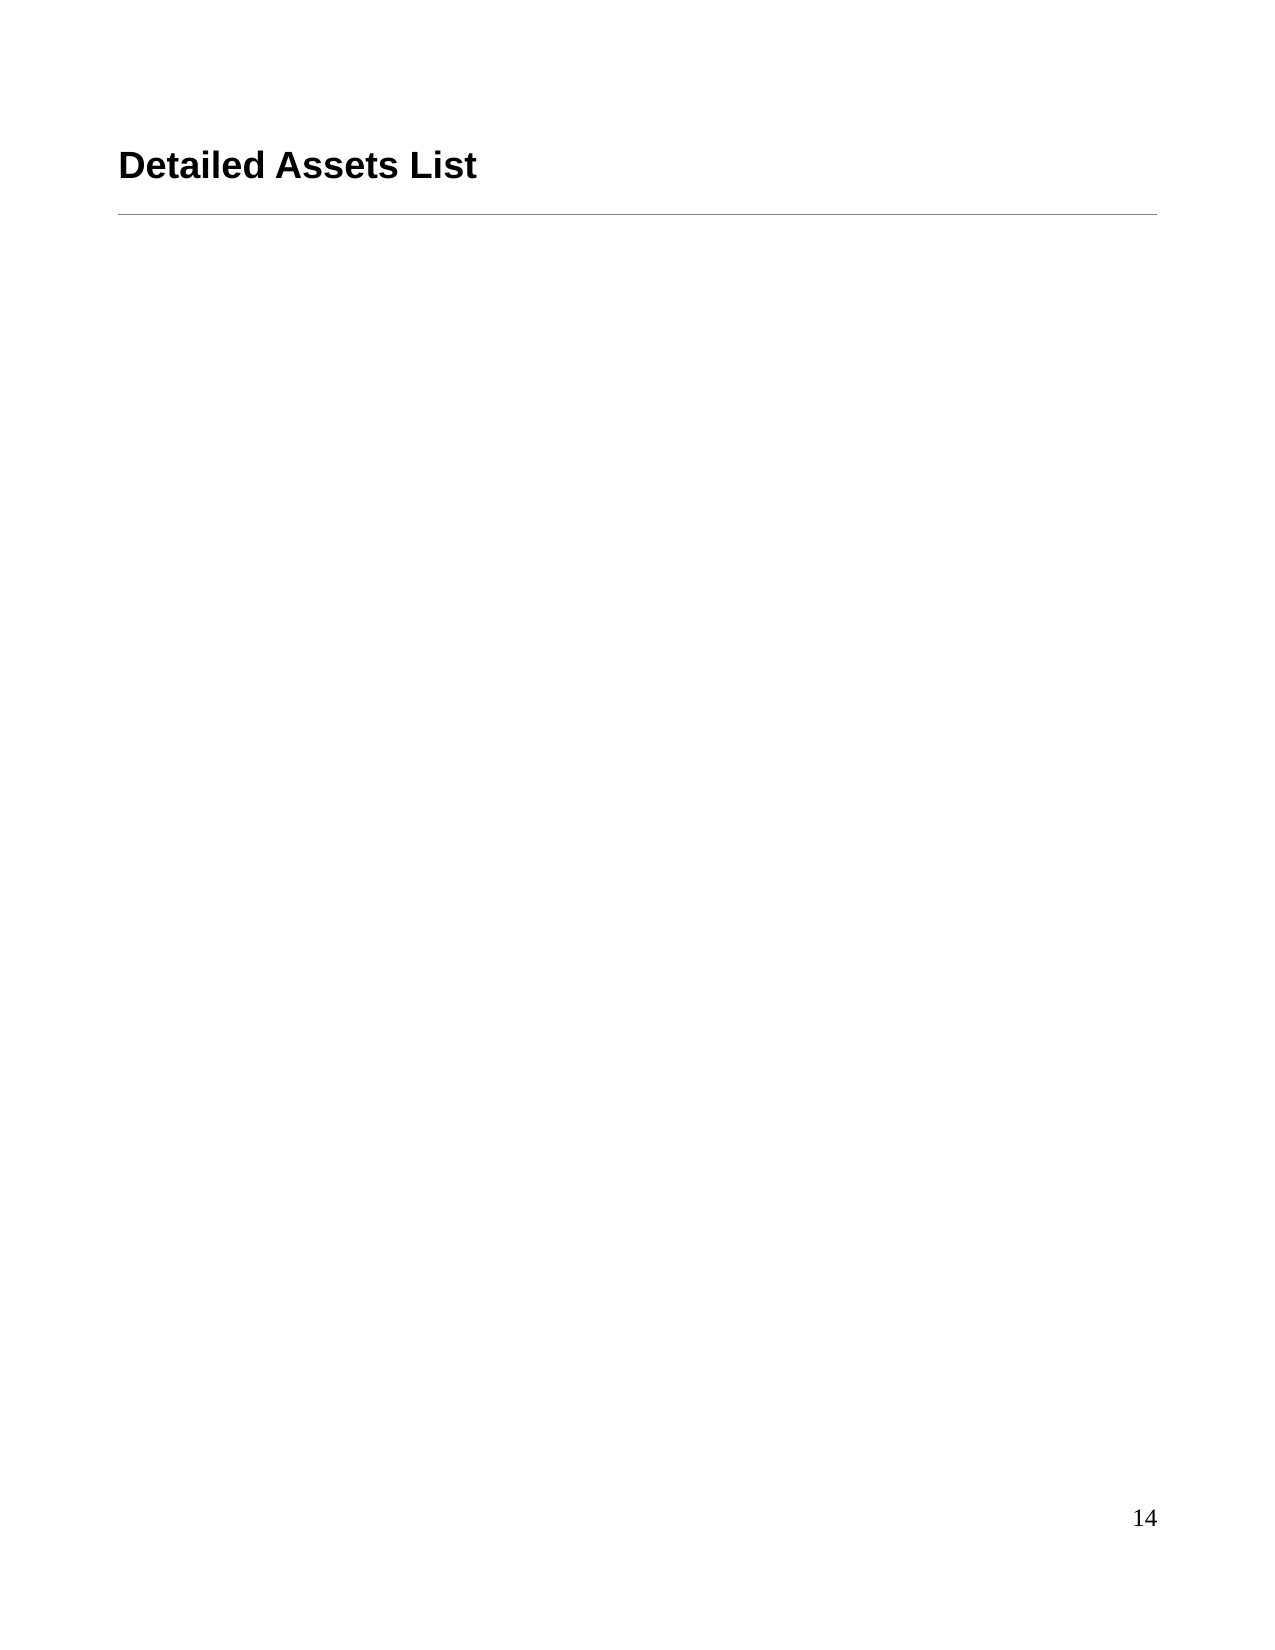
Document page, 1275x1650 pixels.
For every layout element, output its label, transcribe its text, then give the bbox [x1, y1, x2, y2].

subtitle Detailed Assets List [118, 143, 1157, 187]
